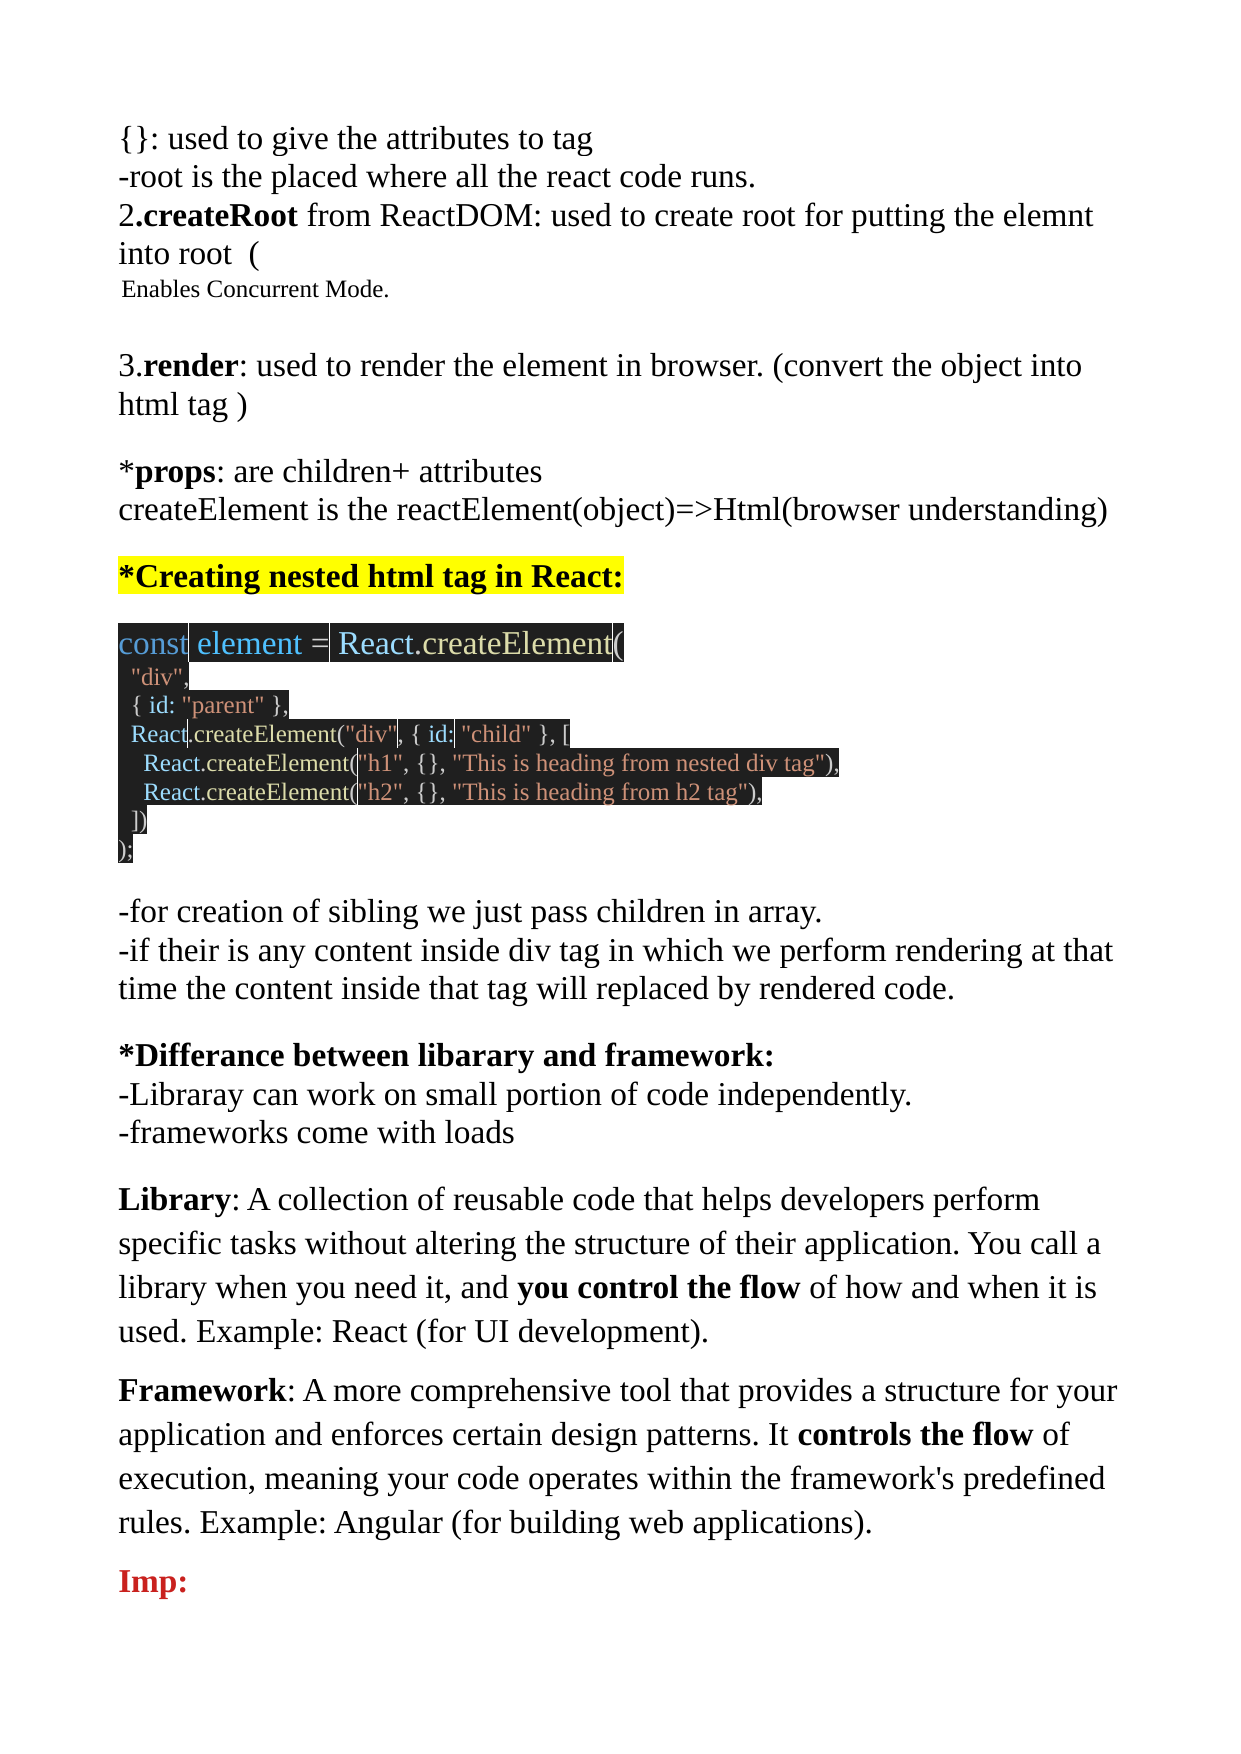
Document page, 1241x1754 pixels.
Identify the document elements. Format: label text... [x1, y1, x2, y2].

text createElement is the reactElement(object)=>Html(browser understanding) [118, 489, 1122, 527]
text -frameworks come with loads [118, 1112, 1122, 1150]
text *Creating nested html tag in React: [118, 556, 1122, 594]
text React.createElement("h1", {}, "This is heading from nested div tag"), [118, 748, 1122, 777]
text React.createElement("div", { id: "child" }, [ [118, 719, 1122, 748]
text -for creation of sibling we just pass children in array. [118, 892, 1122, 930]
text -Libraray can work on small portion of code independently. [118, 1074, 1122, 1112]
text Imp: [118, 1561, 1122, 1599]
text ]) [118, 805, 1122, 834]
text -root is the placed where all the react code runs. [118, 156, 1122, 195]
table_header [118, 306, 136, 317]
text *props: are children+ attributes [118, 451, 1122, 489]
text 3.render: used to render the element in browser. (convert the object into html tag ) [118, 345, 1122, 422]
text "div", [118, 662, 1122, 690]
text ); [118, 834, 1122, 863]
text { id: "parent" }, [118, 690, 1122, 719]
text 2.createRoot from ReactDOM: used to create root for putting the elemnt into root ( [118, 195, 1122, 271]
text *Differance between libarary and framework: [118, 1035, 1122, 1074]
text React.createElement("h2", {}, "This is heading from h2 tag"), [118, 777, 1122, 805]
text {}: used to give the attributes to tag [118, 118, 1122, 156]
text Framework: A more comprehensive tool that provides a structure for your application and enforces certain design patterns. It controls the flow of execution, meaning your code operates within the framework's predefined rules. Example: Angular (for building web applications). [118, 1370, 1122, 1541]
text -if their is any content inside div tag in which we perform rendering at that time the content inside that tag will replaced by rendered code. [118, 930, 1122, 1007]
table_header Enables Concurrent Mode. [118, 271, 404, 306]
text const element = React.createElement( [118, 623, 1122, 662]
text Library: A collection of reusable code that helps developers perform specific tasks without altering the structure of their application. You call a library when you need it, and you control the flow of how and when it is used. Example: React (for UI development). [118, 1179, 1122, 1350]
